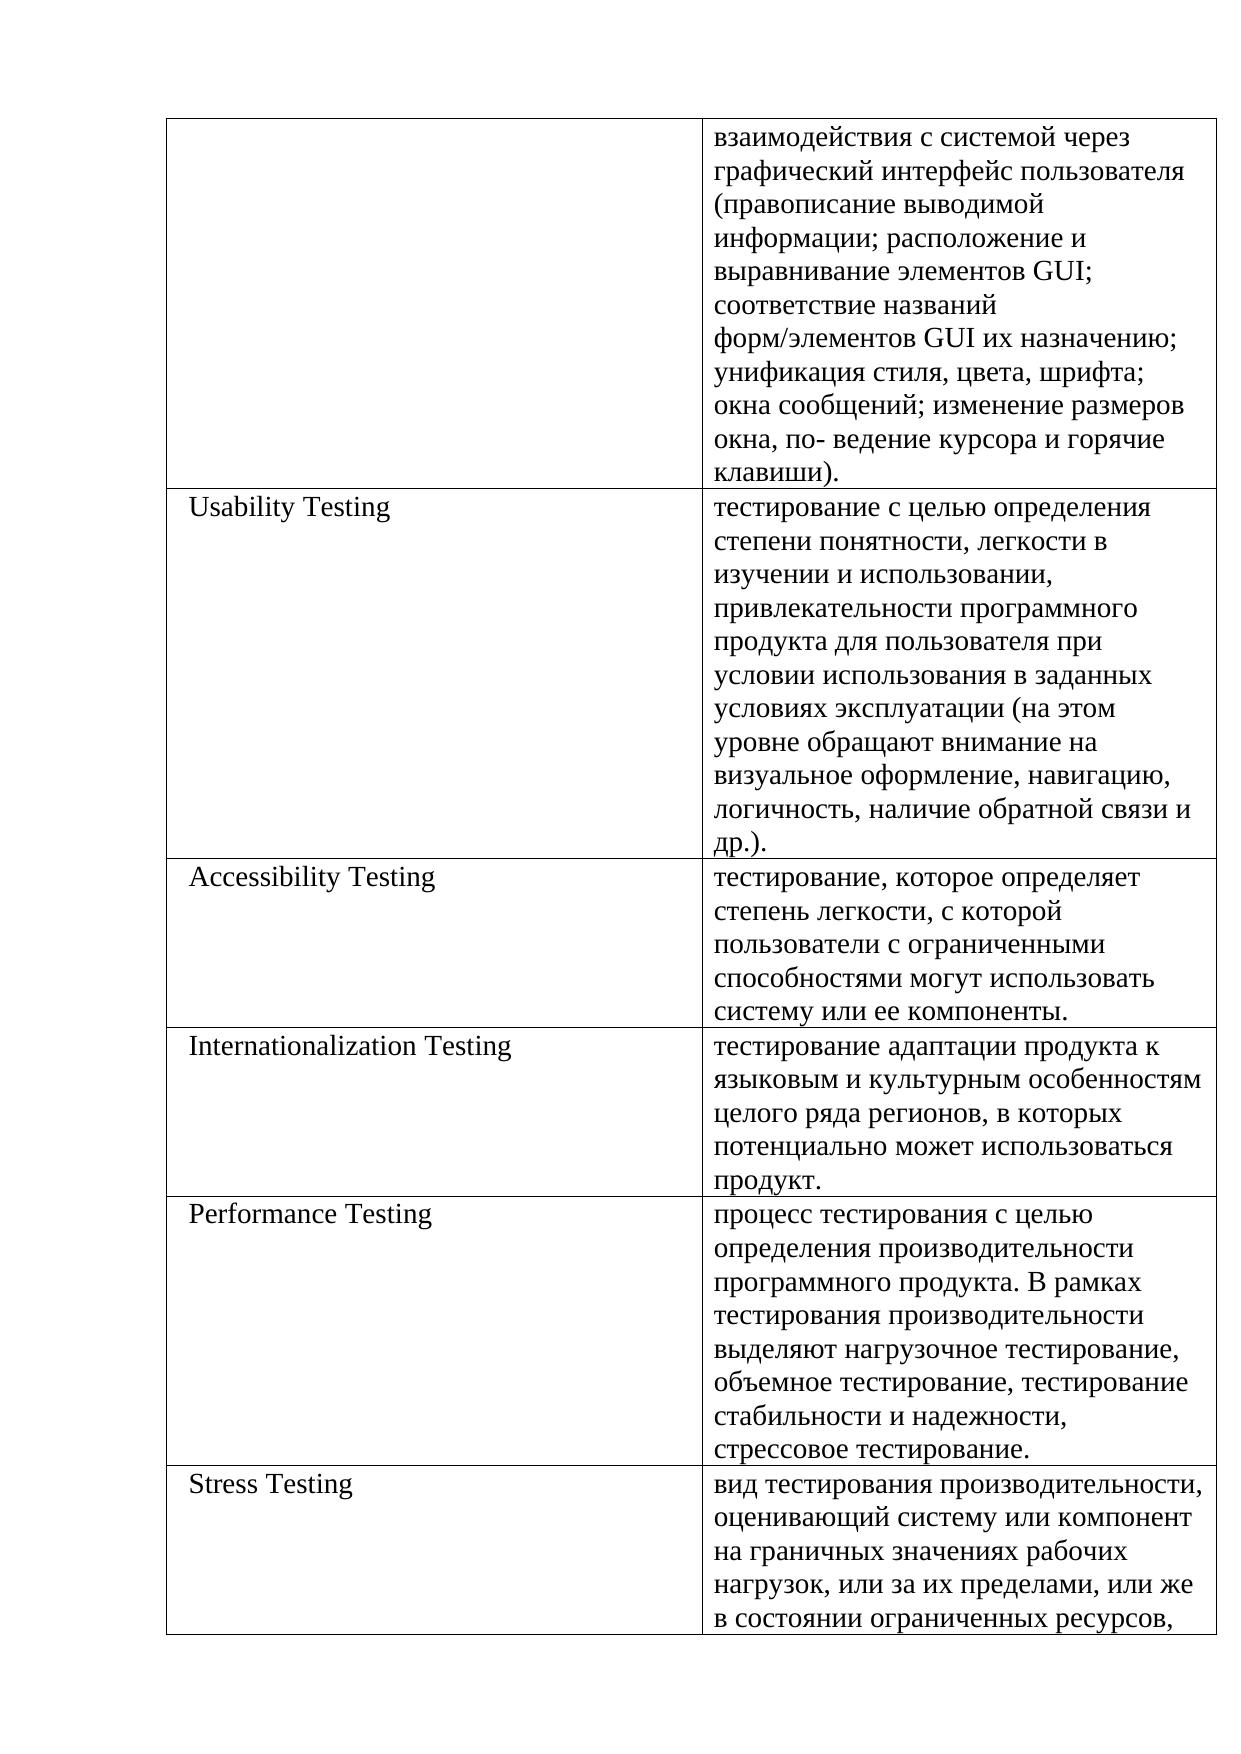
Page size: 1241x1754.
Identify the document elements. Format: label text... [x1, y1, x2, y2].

table_cell взаимодействия с системой через графический интерфейс пользователя (правописание выводимой информации; расположение и выравнивание элементов GUI; соответствие названий форм/элементов GUI их назначению; унификация стиля, цвета, шрифта; окна сообщений; изменение размеров окна, по- ведение курсора и горячие клавиши). [703, 119, 1216, 488]
table_cell [167, 119, 702, 488]
table_cell вид тестирования производительности, оценивающий систему или компонент на граничных значениях рабочих нагрузок, или за их пределами, или же в состоянии ограниченных ресурсов, [703, 1466, 1216, 1634]
table_cell Internationalization Testing [167, 1028, 702, 1196]
table_cell тестирование с целью определения степени понятности, легкости в изучении и использовании, привлекательности программного продукта для пользователя при условии использования в заданных условиях эксплуатации (на этом уровне обращают внимание на визуальное оформление, навигацию, логичность, наличие обратной связи и др.). [703, 489, 1216, 858]
table_cell Usability Testing [167, 489, 702, 858]
table_cell процесс тестирования с целью определения производительности программного продукта. В рамках тестирования производительности выделяют нагрузочное тестирование, объемное тестирование, тестирование стабильности и надежности, стрессовое тестирование. [703, 1197, 1216, 1465]
table_cell тестирование, которое определяет степень легкости, с которой пользователи с ограниченными способностями могут использовать систему или ее компоненты. [703, 859, 1216, 1027]
table_cell Performance Testing [167, 1197, 702, 1465]
table_cell Accessibility Testing [167, 859, 702, 1027]
table_cell Stress Testing [167, 1466, 702, 1634]
table_cell тестирование адаптации продукта к языковым и культурным особенностям целого ряда регионов, в которых потенциально может использоваться продукт. [703, 1028, 1216, 1196]
